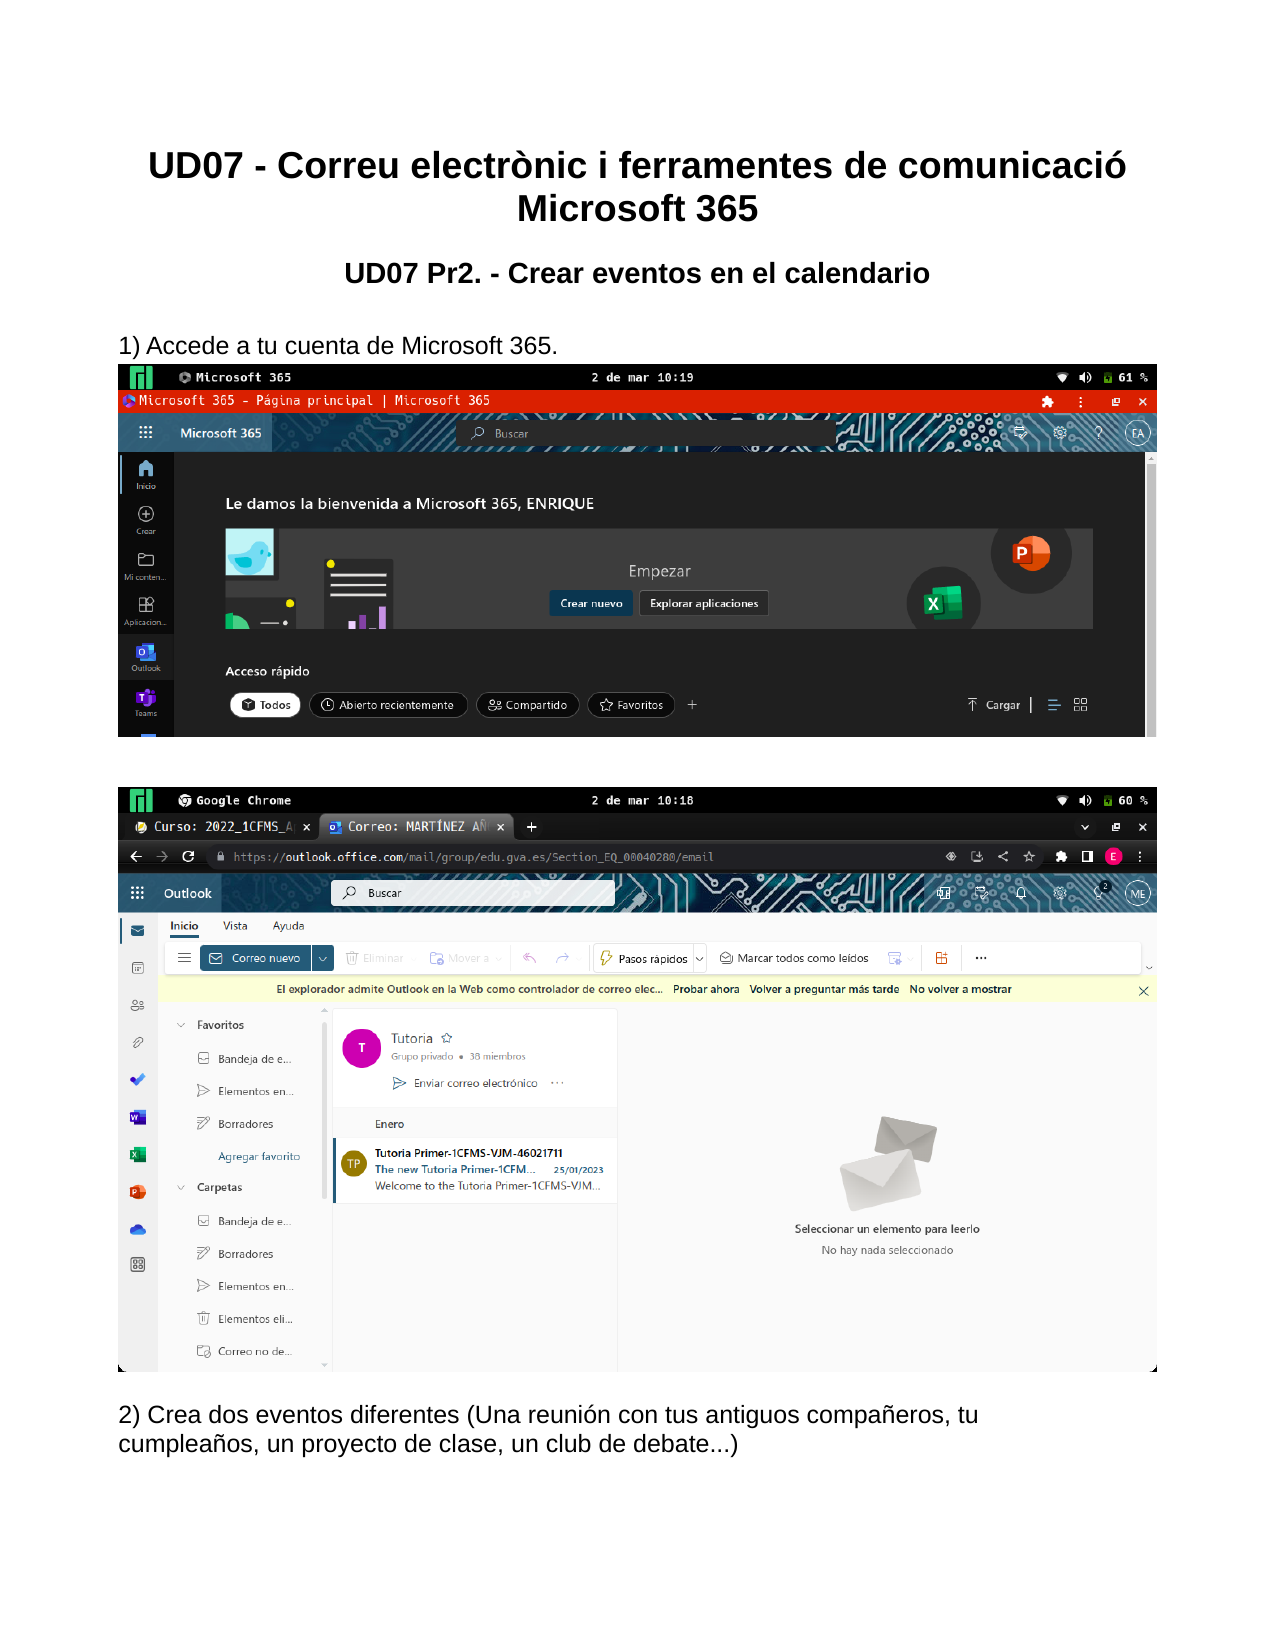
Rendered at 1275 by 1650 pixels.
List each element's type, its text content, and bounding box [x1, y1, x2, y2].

picture [118, 364, 1157, 737]
text 2) Crea dos eventos diferentes (Una reunión con tus antiguos compañeros, tu [118, 1401, 1157, 1429]
picture [118, 787, 1157, 1372]
text 1) Accede a tu cuenta de Microsoft 365. [118, 331, 1157, 360]
text cumpleaños, un proyecto de clase, un club de debate...) [118, 1429, 1157, 1458]
subtitle UD07 - Correu electrònic i ferramentes de comunicació Microsoft 365 [118, 143, 1157, 229]
subtitle UD07 Pr2. - Crear eventos en el calendario [118, 256, 1157, 290]
